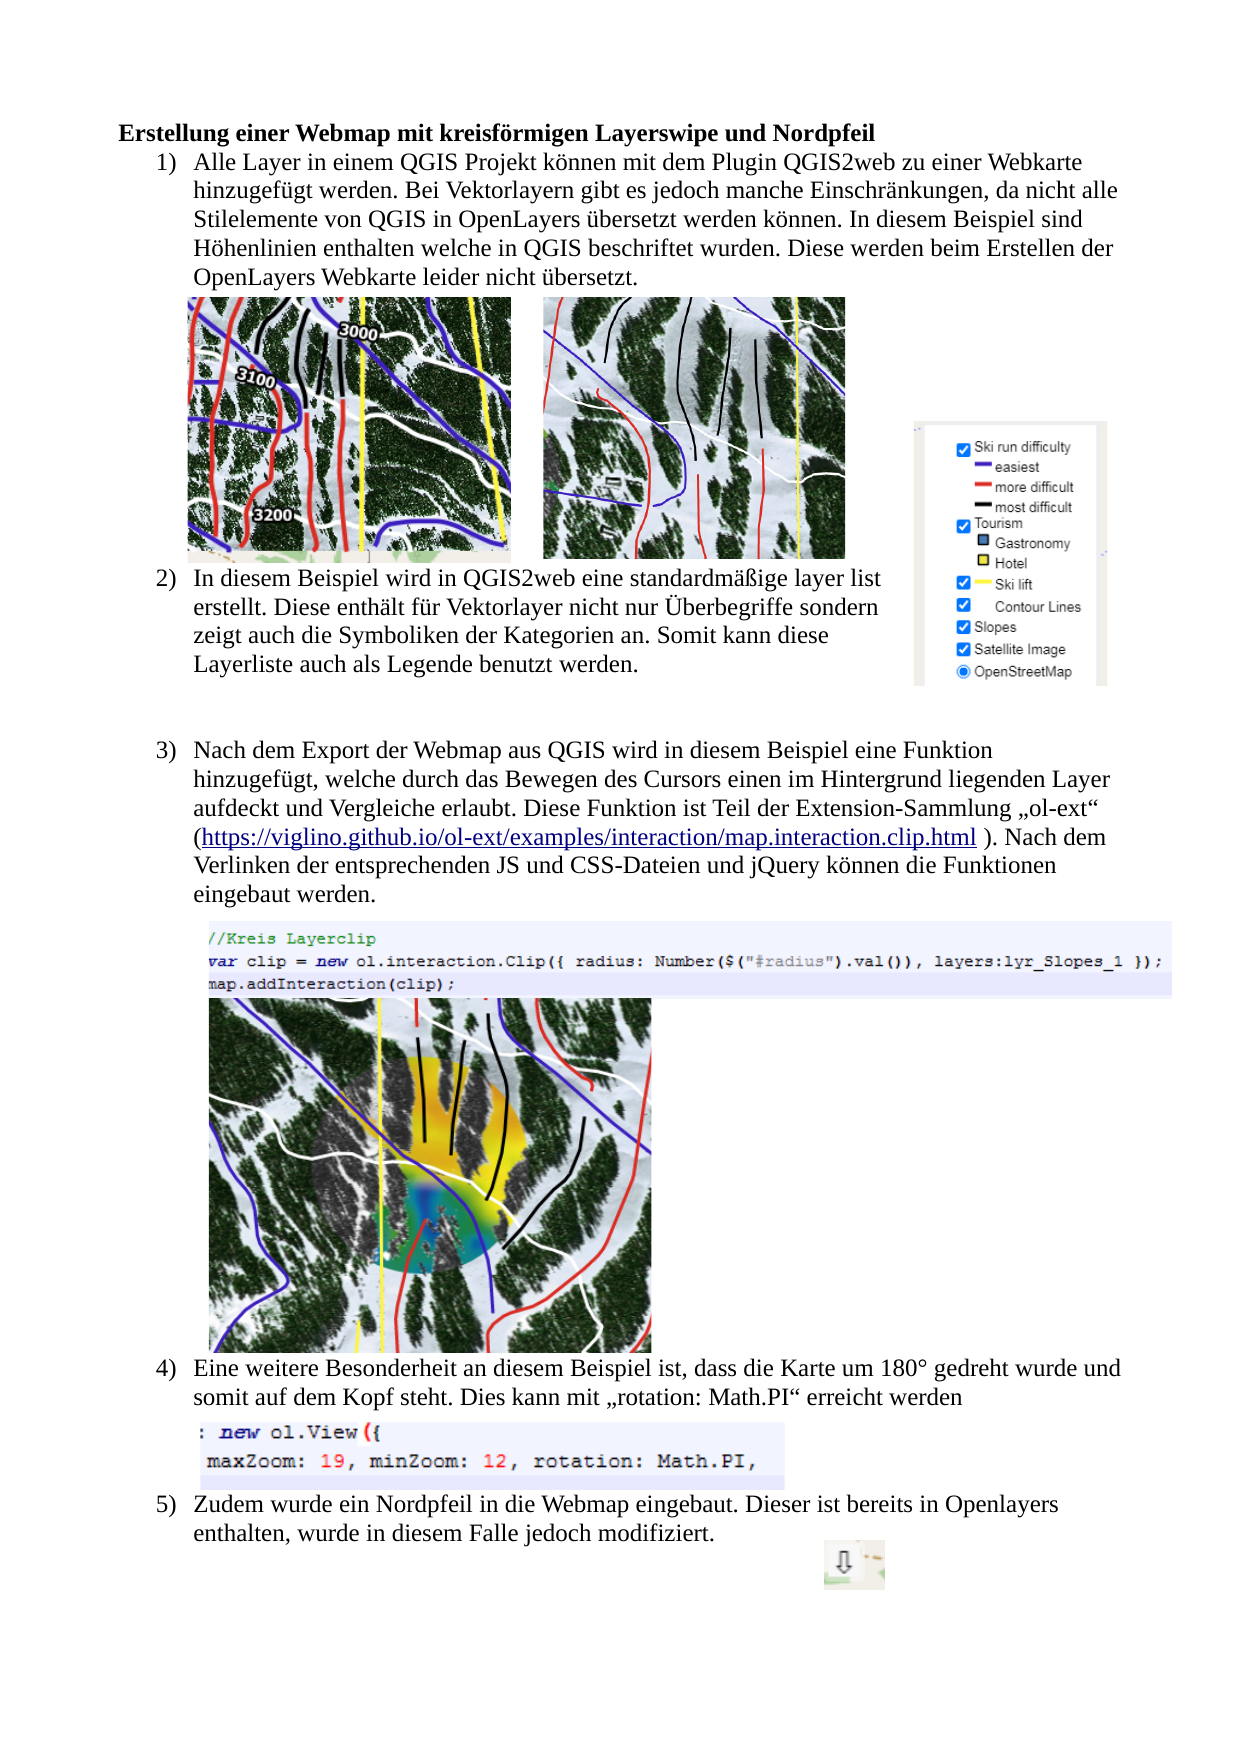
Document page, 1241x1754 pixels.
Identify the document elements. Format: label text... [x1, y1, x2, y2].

picture [543, 297, 846, 559]
list Alle Layer in einem QGIS Projekt können mit dem Plugin QGIS2web zu einer Webkarte hinzugefügt werden. Bei Vektorlayern gibt es jedoch manche Einschränkungen, da nicht alle Stilelemente von QGIS in OpenLayers übersetzt werden können. In diesem Beispiel sind Höhenlinien enthalten welche in QGIS beschriftet wurden. Diese werden beim Erstellen der OpenLayers Webkarte leider nicht übersetzt. [156, 147, 1122, 291]
picture [200, 1422, 785, 1490]
picture [187, 297, 511, 563]
list Eine weitere Besonderheit an diesem Beispiel ist, dass die Karte um 180° gedreht wurde und somit auf dem Kopf steht. Dies kann mit „rotation: Math.PI“ erreicht werden [156, 908, 1122, 1410]
picture [208, 921, 1172, 1353]
list Nach dem Export der Webmap aus QGIS wird in diesem Beispiel eine Funktion hinzugefügt, welche durch das Bewegen des Cursors einen im Hintergrund liegenden Layer aufdeckt und Vergleiche erlaubt. Diese Funktion ist Teil der Extension-Sammlung „ol-ext“ (https://viglino.github.io/ol-ext/examples/interaction/map.interaction.clip.html ). Nach dem Verlinken der entsprechenden JS und CSS-Dateien und jQuery können die Funktionen eingebaut werden. [156, 736, 1122, 908]
list In diesem Beispiel wird in QGIS2web eine standardmäßige layer list erstellt. Diese enthält für Vektorlayer nicht nur Überbegriffe sondern zeigt auch die Symboliken der Kategorien an. Somit kann diese Layerliste auch als Legende benutzt werden. [156, 291, 1122, 678]
picture [824, 1540, 885, 1590]
list Zudem wurde ein Nordpfeil in die Webmap eingebaut. Dieser ist bereits in Openlayers enthalten, wurde in diesem Falle jedoch modifiziert. [156, 1410, 1122, 1547]
picture [913, 421, 1108, 686]
text Erstellung einer Webmap mit kreisförmigen Layerswipe und Nordpfeil [118, 118, 1122, 147]
